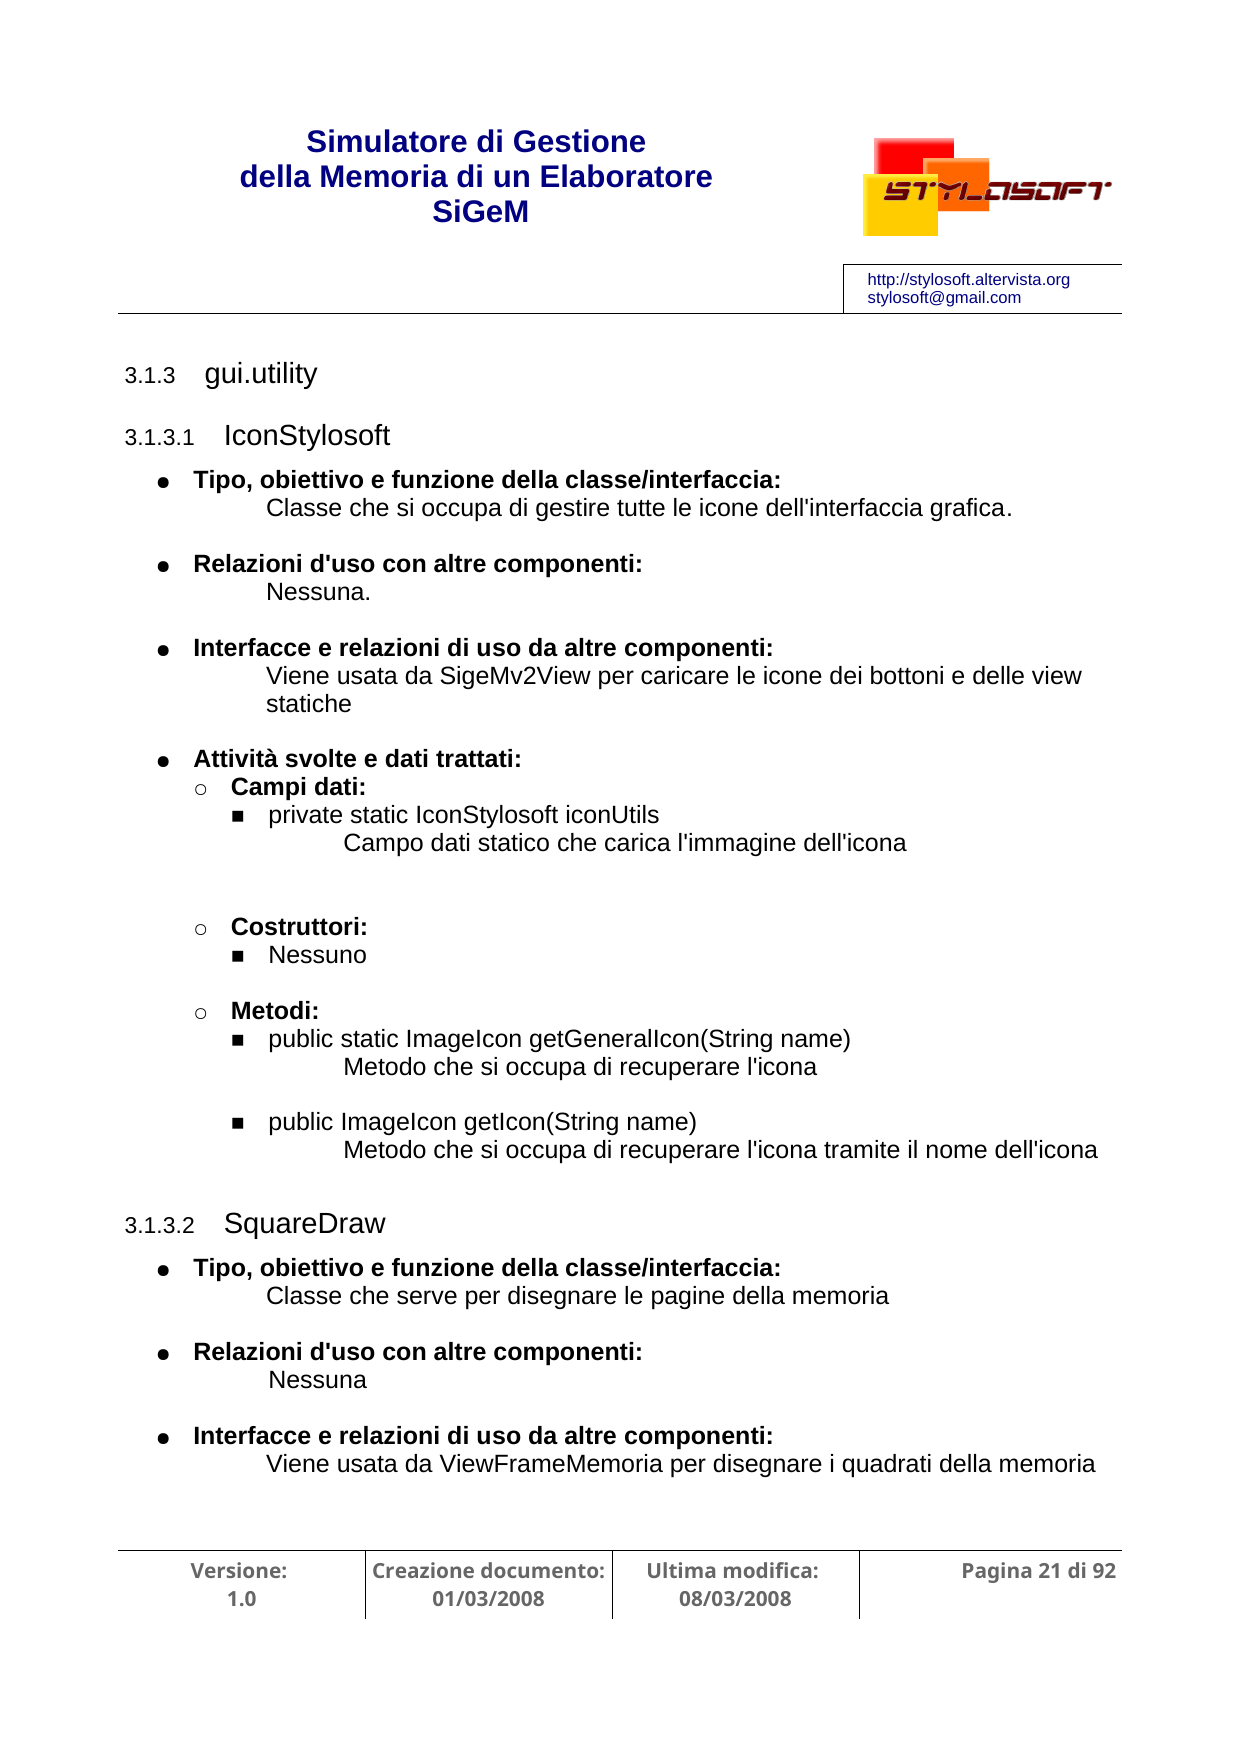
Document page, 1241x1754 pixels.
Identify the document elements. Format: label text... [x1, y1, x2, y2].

list public static ImageIcon getGeneralIcon(String name) [231, 1024, 1122, 1052]
subtitle gui.utility [118, 357, 1122, 389]
list Attività svolte e dati trattati: [156, 745, 1122, 773]
list Classe che si occupa di gestire tutte le icone dell'interfaccia grafica. [156, 494, 1122, 522]
list Costruttori: [193, 913, 1122, 941]
list Relazioni d'uso con altre componenti: [156, 1338, 1122, 1366]
subtitle SquareDraw [118, 1207, 1122, 1239]
list Tipo, obiettivo e funzione della classe/interfaccia: [156, 466, 1122, 494]
list public ImageIcon getIcon(String name) [231, 1108, 1122, 1136]
list Viene usata da SigeMv2View per caricare le icone dei bottoni e delle view statiche [156, 662, 1122, 717]
list Interfacce e relazioni di uso da altre componenti: [156, 634, 1122, 662]
list Campo dati statico che carica l'immagine dell'icona [306, 829, 1122, 857]
list Nessuna [231, 1366, 1122, 1394]
list Metodo che si occupa di recuperare l'icona tramite il nome dell'icona [306, 1136, 1122, 1164]
subtitle IconStylosoft [118, 419, 1122, 451]
list Metodo che si occupa di recuperare l'icona [306, 1052, 1122, 1080]
list Classe che serve per disegnare le pagine della memoria [156, 1282, 1122, 1310]
list Campi dati: [193, 773, 1122, 801]
list Relazioni d'uso con altre componenti: [156, 550, 1122, 578]
list Tipo, obiettivo e funzione della classe/interfaccia: [156, 1254, 1122, 1282]
picture [848, 123, 1117, 247]
list Nessuno [231, 941, 1122, 969]
list Metodi: [193, 997, 1122, 1024]
list private static IconStylosoft iconUtils [231, 801, 1122, 829]
list Nessuna. [156, 578, 1122, 606]
list Viene usata da ViewFrameMemoria per disegnare i quadrati della memoria [156, 1449, 1122, 1477]
list Interfacce e relazioni di uso da altre componenti: [156, 1422, 1122, 1449]
